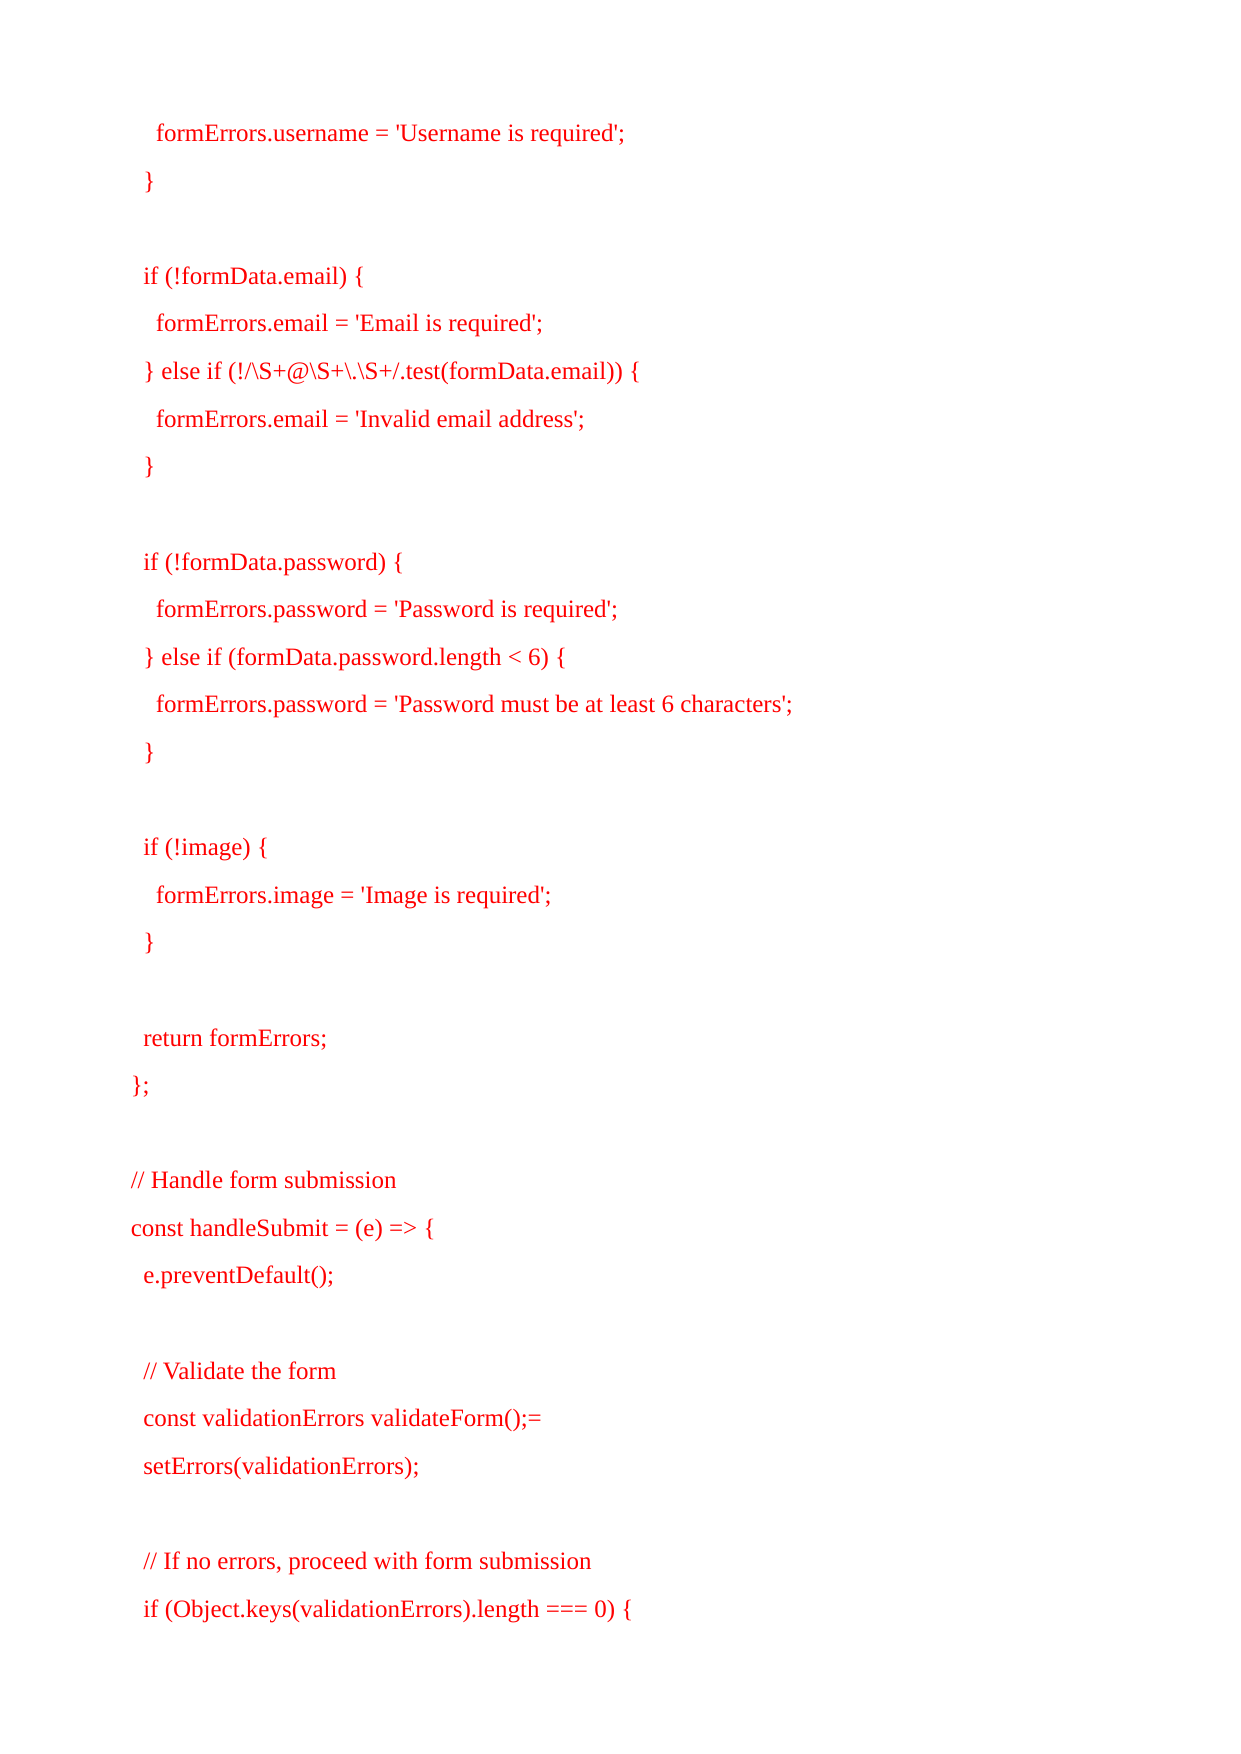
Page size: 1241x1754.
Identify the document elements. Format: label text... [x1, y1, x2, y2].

text if (!image) { [118, 832, 1122, 861]
text if (!formData.email) { [118, 261, 1122, 290]
text // Handle form submission [118, 1165, 1122, 1194]
text } else if (!/\S+@\S+\.\S+/.test(formData.email)) { [118, 356, 1122, 385]
text formErrors.password = 'Password is required'; [118, 594, 1122, 623]
text // Validate the form [118, 1356, 1122, 1384]
text formErrors.email = 'Email is required'; [118, 308, 1122, 337]
text const handleSubmit = (e) => { [118, 1213, 1122, 1242]
text } else if (formData.password.length < 6) { [118, 642, 1122, 671]
text formErrors.email = 'Invalid email address'; [118, 404, 1122, 432]
text } [118, 927, 1122, 956]
text e.preventDefault(); [118, 1261, 1122, 1289]
text const validationErrors validateForm();= [118, 1403, 1122, 1432]
text } [118, 737, 1122, 766]
text formErrors.username = 'Username is required'; [118, 118, 1122, 147]
text formErrors.password = 'Password must be at least 6 characters'; [118, 689, 1122, 718]
text } [118, 451, 1122, 480]
text formErrors.image = 'Image is required'; [118, 880, 1122, 908]
text } [118, 166, 1122, 194]
text if (!formData.password) { [118, 547, 1122, 575]
text return formErrors; [118, 1023, 1122, 1051]
text setErrors(validationErrors); [118, 1451, 1122, 1480]
text if (Object.keys(validationErrors).length === 0) { [118, 1594, 1122, 1623]
text }; [118, 1070, 1122, 1099]
text // If no errors, proceed with form submission [118, 1546, 1122, 1575]
